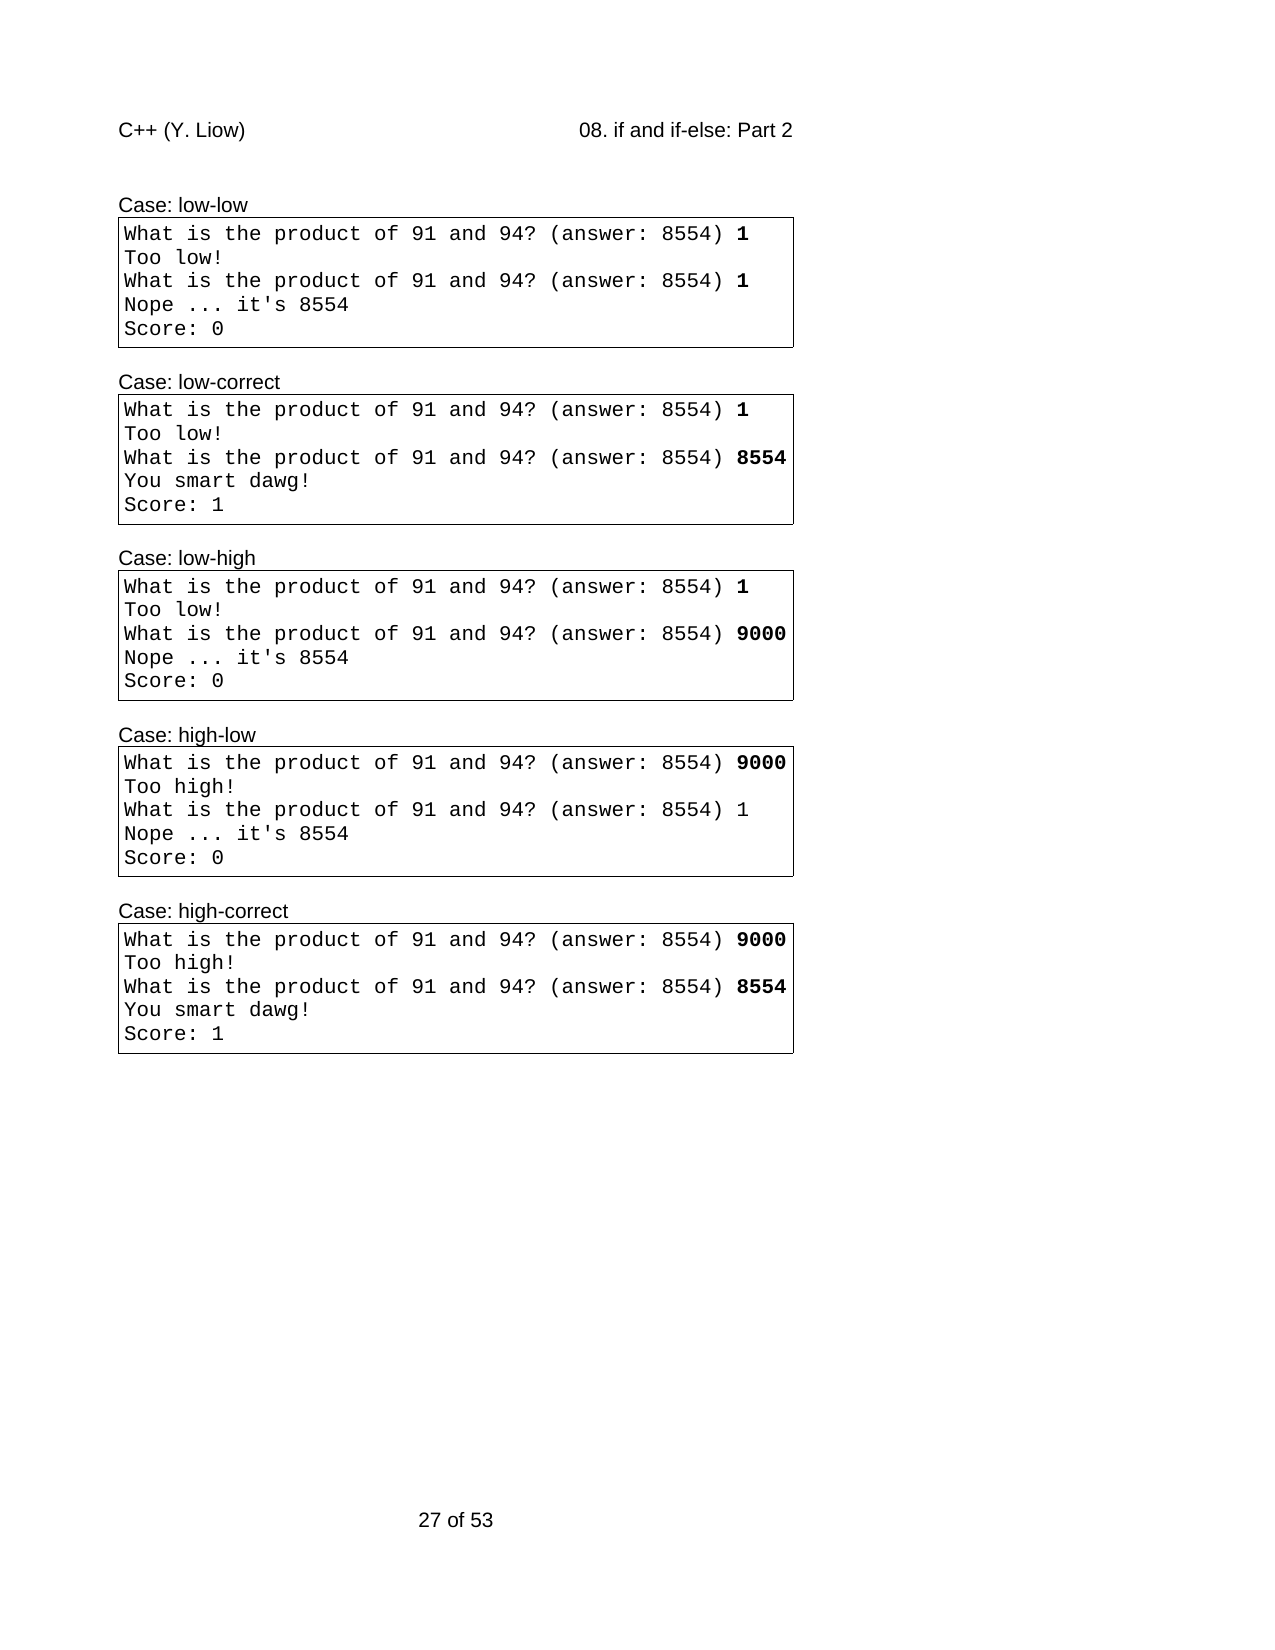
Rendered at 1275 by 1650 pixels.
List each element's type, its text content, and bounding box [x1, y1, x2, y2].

table_header What is the product of 91 and 94? (answer: 8554) 1 Too low! What is the product of 91 and 94? (answer: 8554) 8554 You smart dawg! Score: 1 [119, 395, 793, 523]
text Case: low-correct [118, 370, 793, 394]
table_header What is the product of 91 and 94? (answer: 8554) 1 Too low! What is the product of 91 and 94? (answer: 8554) 9000 Nope ... it's 8554 Score: 0 [119, 571, 793, 700]
text Case: low-high [118, 547, 793, 570]
table_header What is the product of 91 and 94? (answer: 8554) 9000 Too high! What is the product of 91 and 94? (answer: 8554) 8554 You smart dawg! Score: 1 [119, 924, 793, 1052]
table_header What is the product of 91 and 94? (answer: 8554) 9000 Too high! What is the product of 91 and 94? (answer: 8554) 1 Nope ... it's 8554 Score: 0 [119, 747, 793, 876]
text Case: high-low [118, 723, 793, 746]
text Case: low-low [118, 194, 793, 217]
table_header What is the product of 91 and 94? (answer: 8554) 1 Too low! What is the product of 91 and 94? (answer: 8554) 1 Nope ... it's 8554 Score: 0 [119, 218, 793, 347]
text Case: high-correct [118, 899, 793, 923]
